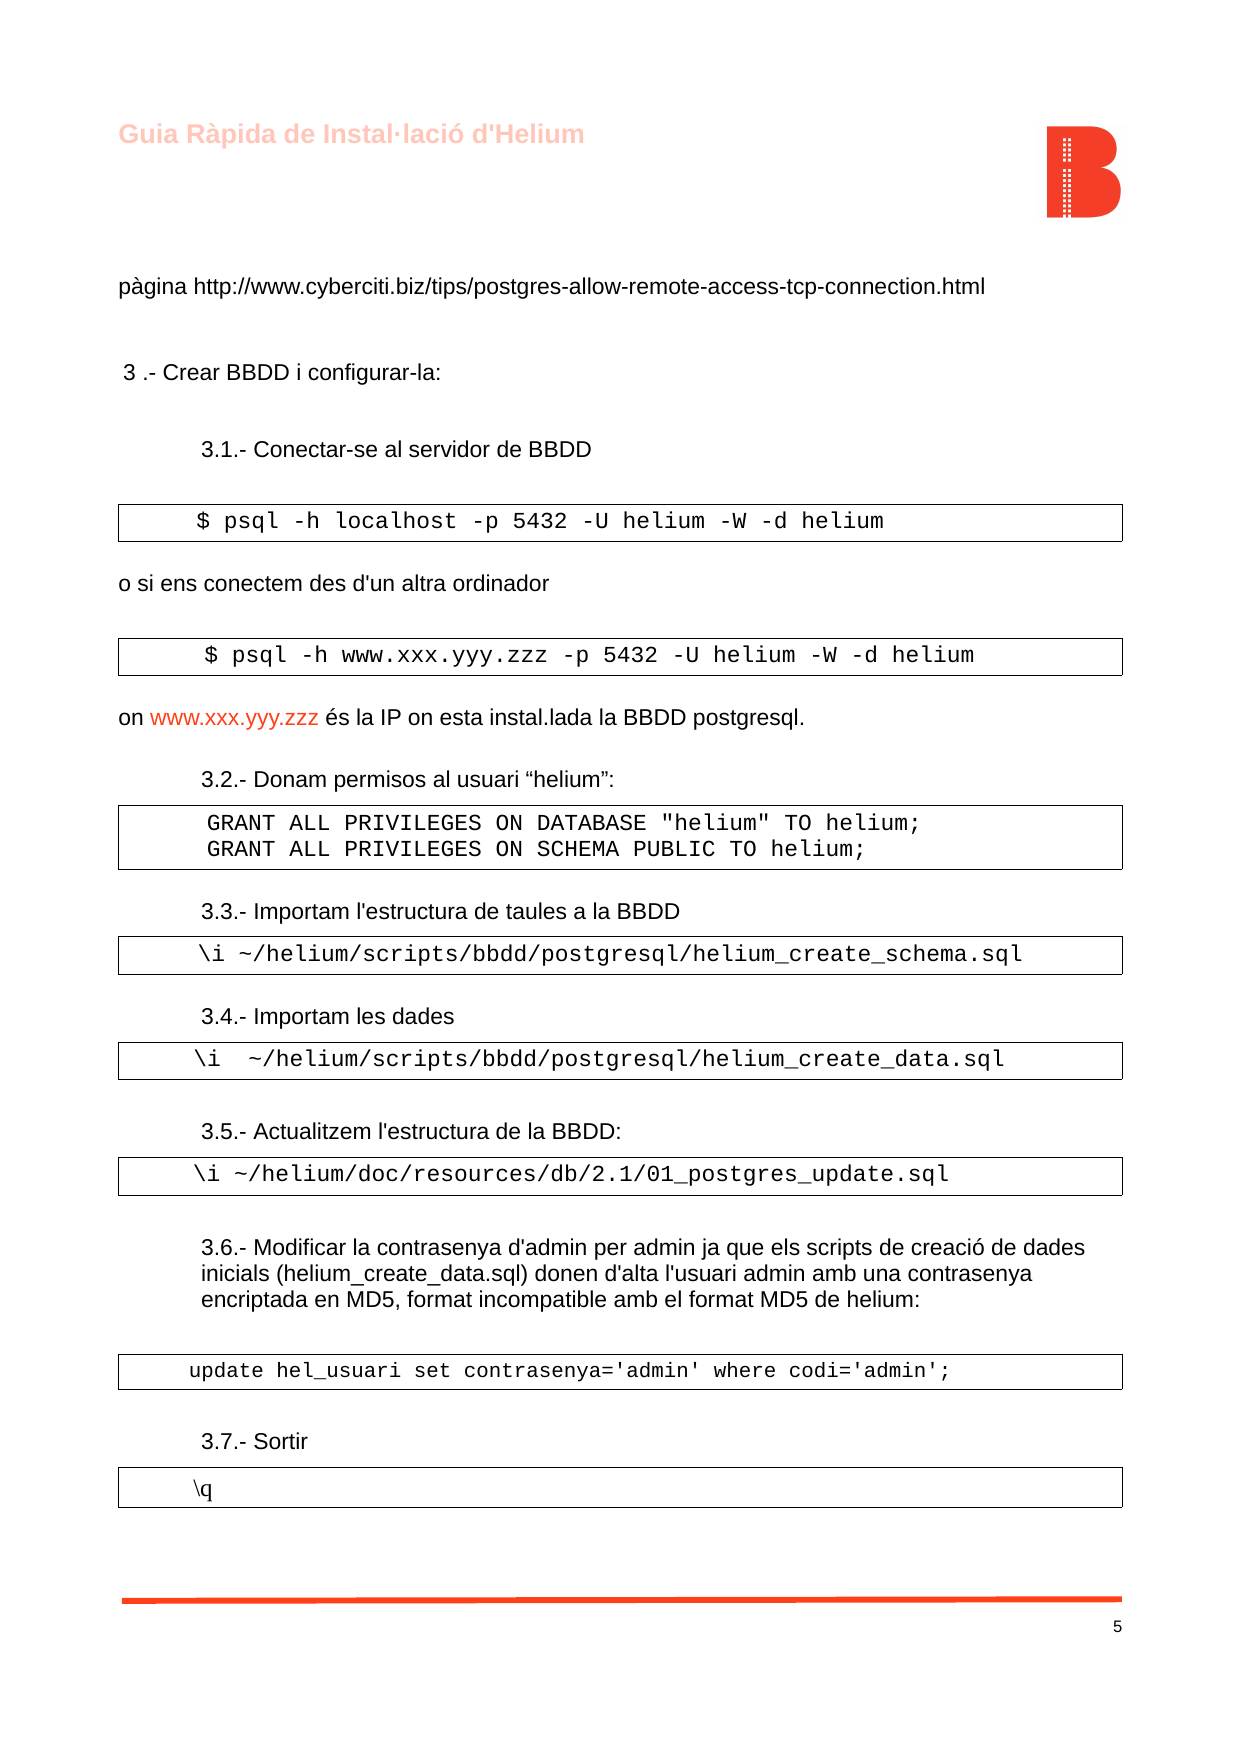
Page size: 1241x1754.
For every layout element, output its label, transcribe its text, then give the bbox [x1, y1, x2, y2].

table_header $ psql -h www.xxx.yyy.zzz -p 5432 -U helium -W -d helium [119, 639, 1122, 675]
list Donam permisos al usuari “helium”: [201, 766, 1122, 793]
picture [1036, 124, 1130, 221]
text o si ens conectem des d'un altra ordinador [118, 570, 1122, 596]
list Crear BBDD i configurar-la: [117, 359, 1122, 385]
list Modificar la contrasenya d'admin per admin ja que els scripts de creació de dades inicials (helium_create_data.sql) donen d'alta l'usuari admin amb una contrasenya encriptada en MD5, format incompatible amb el format MD5 de helium: [201, 1233, 1122, 1312]
list Importam les dades [201, 1003, 1122, 1029]
text on www.xxx.yyy.zzz és la IP on esta instal.lada la BBDD postgresql. [118, 704, 1122, 730]
table_header update hel_usuari set contrasenya='admin' where codi='admin'; [119, 1355, 1122, 1389]
list Conectar-se al servidor de BBDD [201, 436, 1122, 463]
list Actualitzem l'estructura de la BBDD: [201, 1118, 1122, 1144]
table_header \i ~/helium/scripts/bbdd/postgresql/helium_create_data.sql [119, 1043, 1122, 1079]
text pàgina http://www.cyberciti.biz/tips/postgres-allow-remote-access-tcp-connection.html [118, 273, 1122, 299]
list Importam l'estructura de taules a la BBDD [201, 898, 1122, 924]
table_header \i ~/helium/doc/resources/db/2.1/01_postgres_update.sql [119, 1158, 1122, 1194]
list Sortir [201, 1428, 1122, 1454]
table_header \i ~/helium/scripts/bbdd/postgresql/helium_create_schema.sql [119, 937, 1122, 974]
table_header GRANT ALL PRIVILEGES ON DATABASE "helium" TO helium; GRANT ALL PRIVILEGES ON SCHEMA PUBLIC TO helium; [119, 806, 1122, 869]
table_header $ psql -h localhost -p 5432 -U helium -W -d helium [119, 505, 1122, 541]
table_header \q [119, 1468, 1122, 1507]
